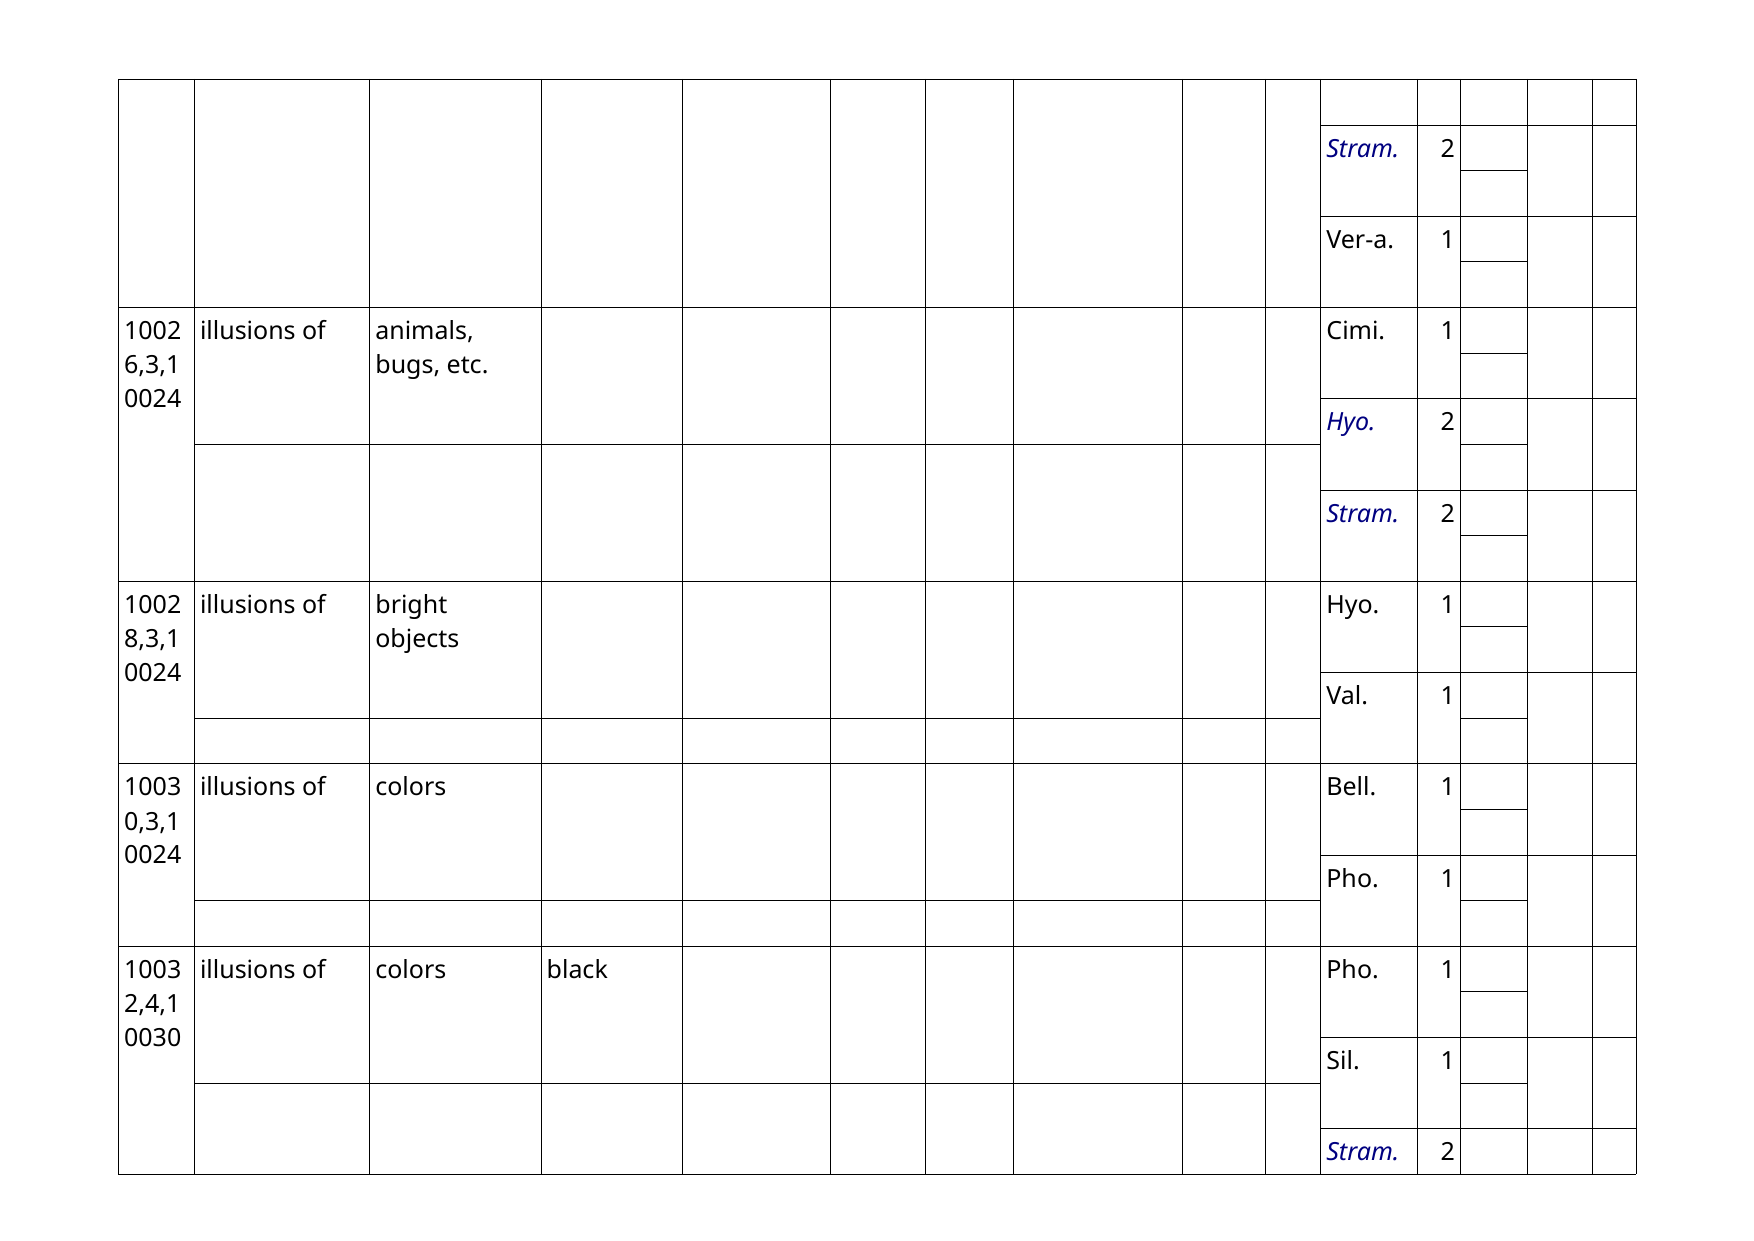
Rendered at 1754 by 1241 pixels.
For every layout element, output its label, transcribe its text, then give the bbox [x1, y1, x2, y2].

table_cell 10030,3,10024 [119, 764, 194, 946]
table_cell [1461, 80, 1527, 124]
table_cell [1528, 673, 1592, 763]
table_cell [1183, 947, 1265, 1083]
table_cell [1183, 719, 1265, 763]
table_cell 1 [1418, 217, 1460, 307]
table_cell [1014, 947, 1182, 1083]
table_cell [542, 80, 682, 307]
table_cell [1461, 536, 1527, 581]
table_cell [1461, 445, 1527, 489]
table_cell 10032,4,10030 [119, 947, 194, 1174]
table_cell [1593, 126, 1636, 216]
table_cell [195, 719, 369, 763]
table_cell [683, 80, 830, 307]
table_cell [1593, 764, 1636, 854]
table_cell [1461, 901, 1527, 946]
table_cell [683, 1084, 830, 1174]
table_cell [1593, 582, 1636, 672]
table_cell [1528, 491, 1592, 581]
table_cell [1461, 1038, 1527, 1083]
table_cell [1593, 856, 1636, 946]
table_cell [1014, 445, 1182, 581]
table_cell [1266, 445, 1320, 581]
table_cell 1 [1418, 308, 1460, 398]
table_cell Bell. [1321, 764, 1417, 854]
table_cell 1 [1418, 856, 1460, 946]
table_cell [370, 80, 541, 307]
table_cell [1593, 491, 1636, 581]
table_cell [1593, 1038, 1636, 1128]
table_cell [195, 1084, 369, 1174]
table_cell [542, 582, 682, 718]
table_cell [831, 1084, 925, 1174]
table_cell [1461, 354, 1527, 398]
table_cell [926, 901, 1013, 946]
table_cell [1461, 673, 1527, 718]
table_cell [1014, 764, 1182, 900]
table_cell [119, 80, 194, 307]
table_cell [1266, 1084, 1320, 1174]
table_cell [195, 80, 369, 307]
table_cell [926, 947, 1013, 1083]
table_cell Pho. [1321, 947, 1417, 1037]
table_cell [1183, 1084, 1265, 1174]
table_cell bright objects [370, 582, 541, 718]
table_cell 1 [1418, 947, 1460, 1037]
table_cell Pho. [1321, 856, 1417, 946]
table_cell [1528, 582, 1592, 672]
table_cell [1014, 1084, 1182, 1174]
table_cell Stram. [1321, 126, 1417, 216]
table_cell [831, 80, 925, 307]
table_cell [1528, 126, 1592, 216]
table_cell [1183, 80, 1265, 307]
table_cell [542, 1084, 682, 1174]
table_cell [1461, 1084, 1527, 1128]
table_cell colors [370, 947, 541, 1083]
table_cell 2 [1418, 491, 1460, 581]
table_cell [1418, 80, 1460, 124]
table_cell black [542, 947, 682, 1083]
table_cell [1593, 80, 1636, 124]
table_cell [926, 308, 1013, 444]
table_cell [831, 308, 925, 444]
table_cell [1014, 582, 1182, 718]
table_cell animals, bugs, etc. [370, 308, 541, 444]
table_cell 10028,3,10024 [119, 582, 194, 763]
table_cell [1266, 901, 1320, 946]
table_cell [542, 901, 682, 946]
table_cell [683, 445, 830, 581]
table_cell [1014, 901, 1182, 946]
table_cell [1461, 582, 1527, 626]
table_cell [195, 901, 369, 946]
table_cell [1461, 262, 1527, 307]
table_cell [926, 80, 1013, 307]
table_cell [542, 764, 682, 900]
table_cell [1183, 582, 1265, 718]
table_cell [1461, 308, 1527, 353]
table_cell [1183, 308, 1265, 444]
table_cell [1461, 764, 1527, 809]
table_cell Sil. [1321, 1038, 1417, 1128]
table_cell [1461, 810, 1527, 854]
table_cell [683, 901, 830, 946]
table_cell [683, 308, 830, 444]
table_cell [370, 1084, 541, 1174]
table_cell [831, 764, 925, 900]
table_cell [370, 901, 541, 946]
table_cell [1266, 719, 1320, 763]
table_cell [1014, 308, 1182, 444]
table_cell [831, 947, 925, 1083]
table_cell [1593, 947, 1636, 1037]
table_cell [1461, 627, 1527, 672]
table_cell [542, 308, 682, 444]
table_cell [1461, 719, 1527, 763]
table_cell [926, 445, 1013, 581]
table_cell [1593, 399, 1636, 489]
table_cell [542, 445, 682, 581]
table_cell [831, 719, 925, 763]
table_cell [1461, 491, 1527, 535]
table_cell [1266, 582, 1320, 718]
table_cell [1528, 217, 1592, 307]
table_cell [1266, 308, 1320, 444]
table_cell [370, 719, 541, 763]
table_cell colors [370, 764, 541, 900]
table_cell [1528, 764, 1592, 854]
table_cell 2 [1418, 126, 1460, 216]
table_cell [683, 764, 830, 900]
table_cell [1461, 1129, 1527, 1174]
table_cell Hyo. [1321, 399, 1417, 489]
table_cell [1014, 719, 1182, 763]
table_cell [1461, 992, 1527, 1037]
table_cell 2 [1418, 1129, 1460, 1174]
table_cell [1461, 399, 1527, 444]
table_cell [1528, 308, 1592, 398]
table_cell [683, 947, 830, 1083]
table_cell [1266, 947, 1320, 1083]
table_cell [1528, 856, 1592, 946]
table_cell [1183, 901, 1265, 946]
table_cell [1183, 445, 1265, 581]
table_cell [1528, 947, 1592, 1037]
table_cell [1461, 947, 1527, 991]
table_cell 1 [1418, 673, 1460, 763]
table_cell [1014, 80, 1182, 307]
table_cell Stram. [1321, 491, 1417, 581]
table_cell [926, 719, 1013, 763]
table_cell Stram. [1321, 1129, 1417, 1174]
table_cell Val. [1321, 673, 1417, 763]
table_cell Cimi. [1321, 308, 1417, 398]
table_cell [1528, 80, 1592, 124]
table_cell [1183, 764, 1265, 900]
table_cell [831, 582, 925, 718]
table_cell [926, 1084, 1013, 1174]
table_cell [1528, 399, 1592, 489]
table_cell [1528, 1129, 1592, 1174]
table_cell Ver-a. [1321, 217, 1417, 307]
table_cell [1593, 673, 1636, 763]
table_cell [1461, 171, 1527, 216]
table_cell [1593, 308, 1636, 398]
table_cell illusions of [195, 308, 369, 444]
table_cell [1593, 217, 1636, 307]
table_cell [1593, 1129, 1636, 1174]
table_cell [831, 901, 925, 946]
table_cell 1 [1418, 764, 1460, 854]
table_cell [1461, 126, 1527, 170]
table_cell [683, 719, 830, 763]
table_cell [542, 719, 682, 763]
table_cell illusions of [195, 947, 369, 1083]
table_cell [1528, 1038, 1592, 1128]
table_cell [926, 582, 1013, 718]
table_cell [1266, 80, 1320, 307]
table_cell Hyo. [1321, 582, 1417, 672]
table_cell [370, 445, 541, 581]
table_cell [683, 582, 830, 718]
table_cell [1461, 856, 1527, 900]
table_cell [1461, 217, 1527, 261]
table_cell 1 [1418, 582, 1460, 672]
table_cell [1321, 80, 1417, 124]
table_cell [195, 445, 369, 581]
table_cell illusions of [195, 764, 369, 900]
table_cell 1 [1418, 1038, 1460, 1128]
table_cell [926, 764, 1013, 900]
table_cell [831, 445, 925, 581]
table_cell 2 [1418, 399, 1460, 489]
table_cell illusions of [195, 582, 369, 718]
table_cell [1266, 764, 1320, 900]
table_cell 10026,3,10024 [119, 308, 194, 581]
